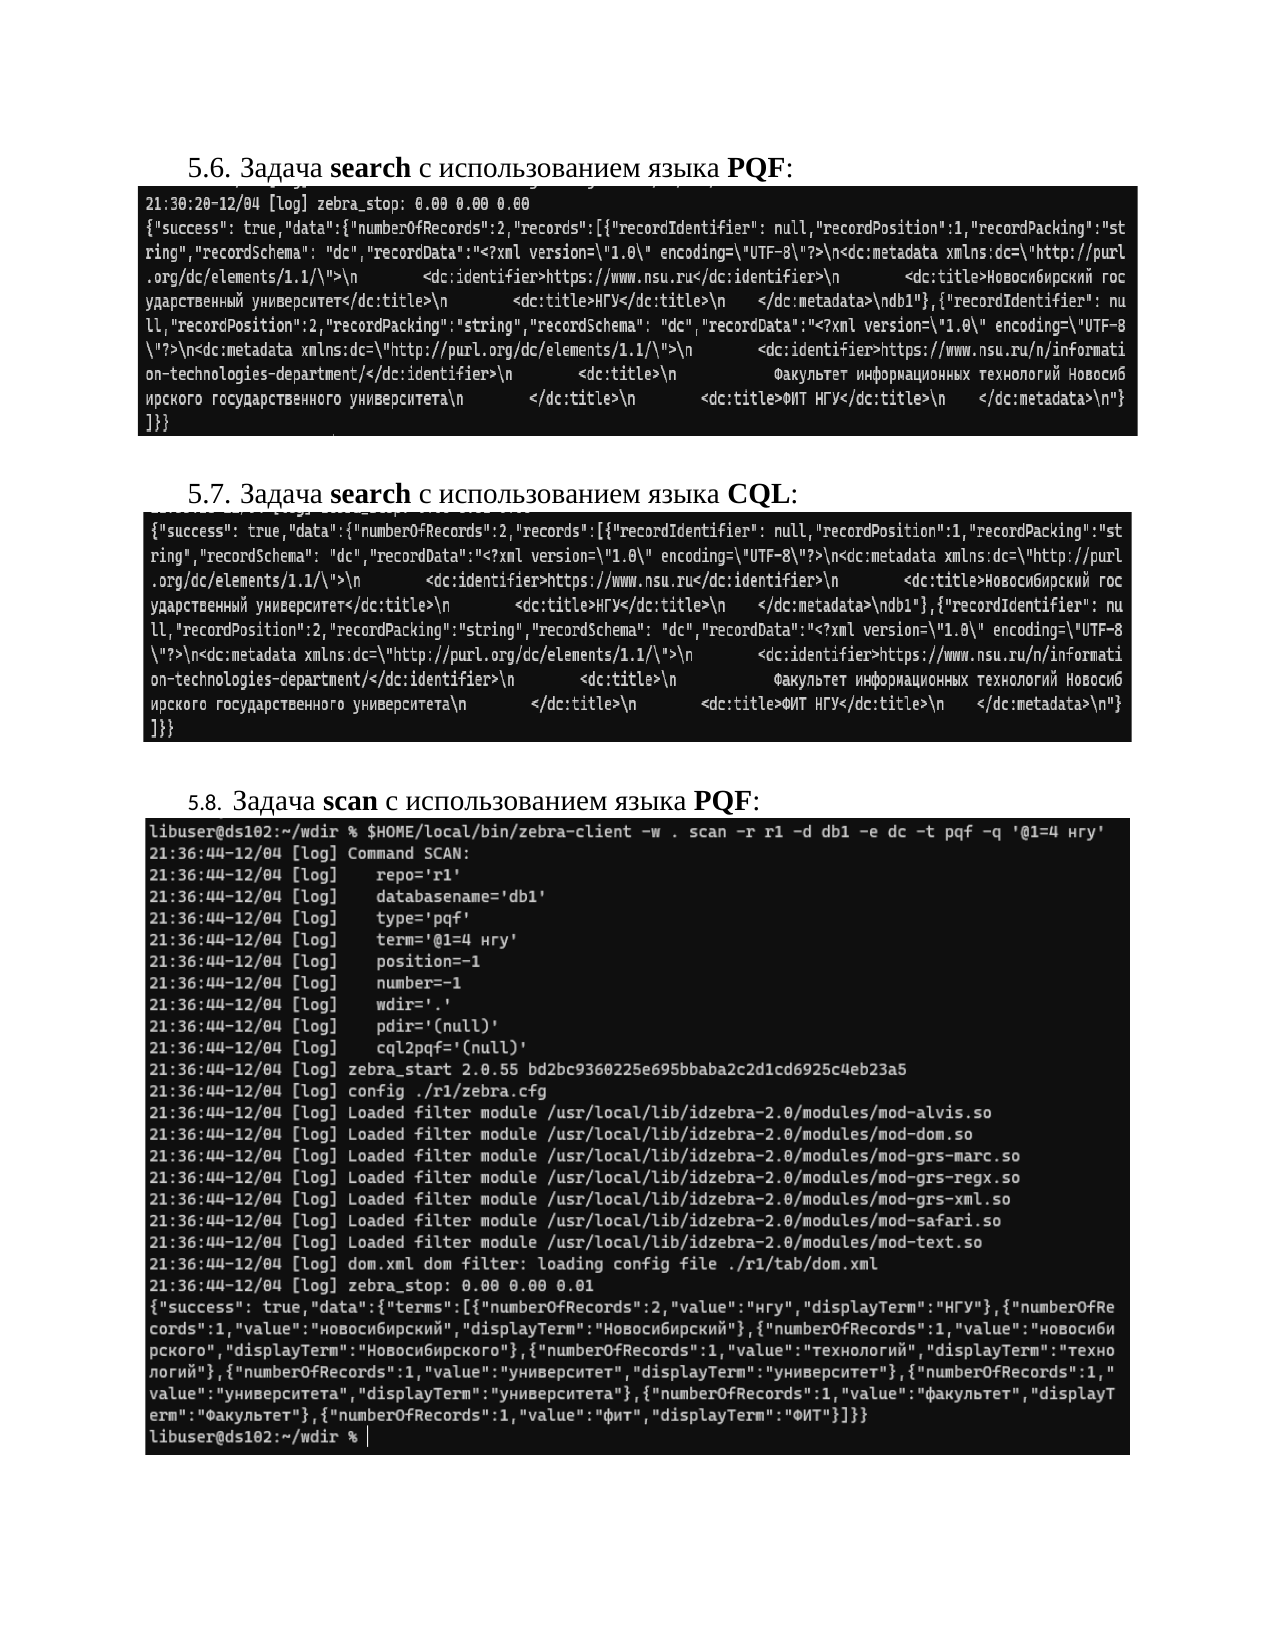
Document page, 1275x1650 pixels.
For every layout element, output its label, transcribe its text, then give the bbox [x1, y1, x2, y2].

picture [137, 186, 1138, 436]
list Задача search с использованием языка PQF: [187, 150, 1125, 183]
picture [143, 512, 1132, 742]
picture [145, 818, 1130, 1455]
list Задача scan с использованием языка PQF: [187, 783, 1125, 816]
list Задача search с использованием языка CQL: [187, 477, 1125, 510]
